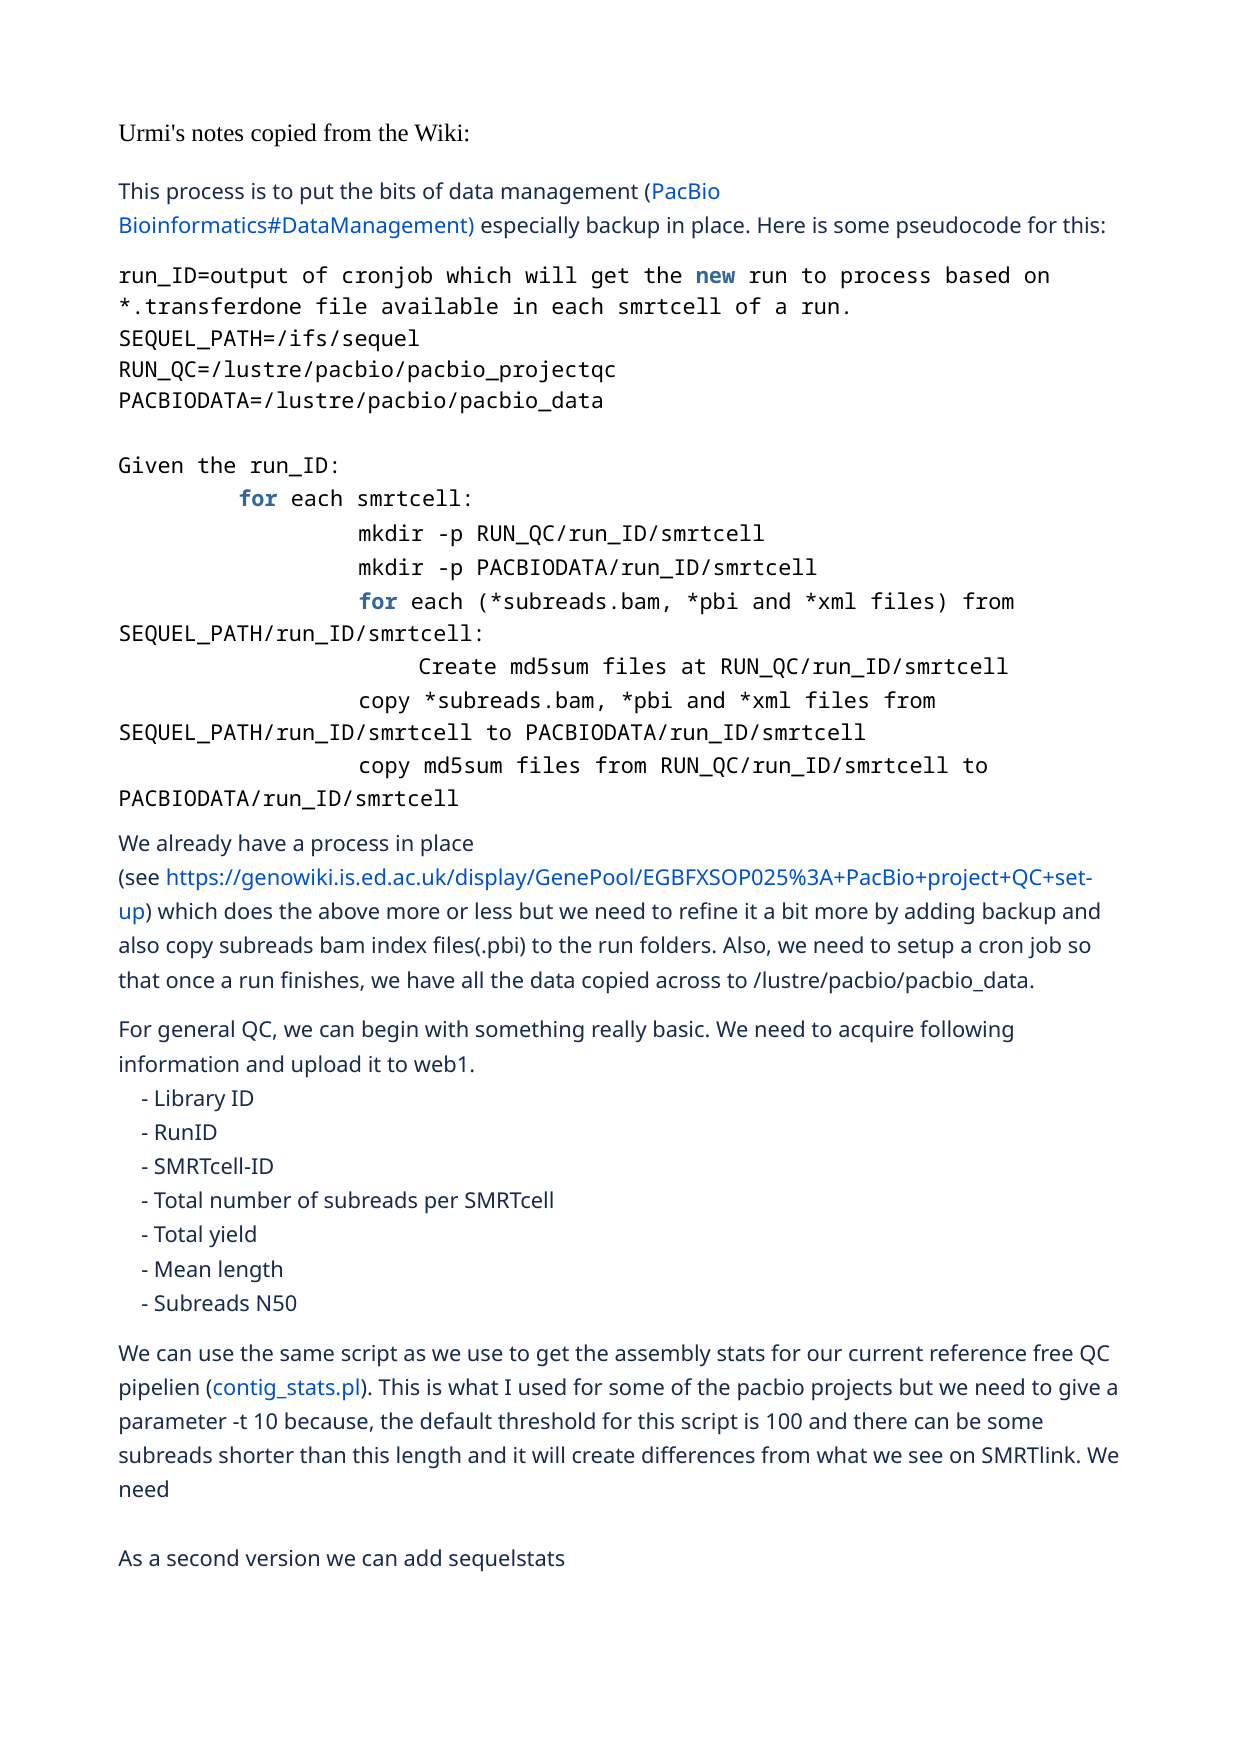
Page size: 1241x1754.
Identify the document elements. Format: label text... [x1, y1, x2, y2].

text For general QC, we can begin with something really basic. We need to acquire following information and upload it to web1. - Library ID - RunID - SMRTcell-ID - Total number of subreads per SMRTcell - Total yield - Mean length - Subreads N50 [118, 1014, 1122, 1317]
text We can use the same script as we use to get the assembly stats for our current reference free QC pipelien (contig_stats.pl). This is what I used for some of the pacbio projects but we need to give a parameter -t 10 because, the default threshold for this script is 100 and there can be some subreads shorter than this length and it will create differences from what we see on SMRTlink. We need As a second version we can add sequelstats [118, 1337, 1122, 1572]
table_header run_ID=output of cronjob which will get the new run to process based on *.transferdone file available in each smrtcell of a run. SEQUEL_PATH=/ifs/sequel RUN_QC=/lustre/pacbio/pacbio_projectqc PACBIODATA=/lustre/pacbio/pacbio_data Given the run_ID: for each smrtcell: mkdir -p RUN_QC/run_ID/smrtcell mkdir -p PACBIODATA/run_ID/smrtcell for each (*subreads.bam, *pbi and *xml files) from SEQUEL_PATH/run_ID/smrtcell: Create md5sum files at RUN_QC/run_ID/smrtcell copy *subreads.bam, *pbi and *xml files from SEQUEL_PATH/run_ID/smrtcell to PACBIODATA/run_ID/smrtcell copy md5sum files from RUN_QC/run_ID/smrtcell to PACBIODATA/run_ID/smrtcell [118, 259, 1122, 812]
text Urmi's notes copied from the Wiki: [118, 118, 1122, 147]
text This process is to put the bits of data management (PacBio Bioinformatics#DataManagement) especially backup in place. Here is some pseudocode for this: [118, 176, 1122, 239]
text We already have a process in place (see https://genowiki.is.ed.ac.uk/display/GenePool/EGBFXSOP025%3A+PacBio+project+QC+set-up) which does the above more or less but we need to refine it a bit more by adding backup and also copy subreads bam index files(.pbi) to the run folders. Also, we need to setup a cron job so that once a run finishes, we have all the data copied across to /lustre/pacbio/pacbio_data. [118, 828, 1122, 994]
